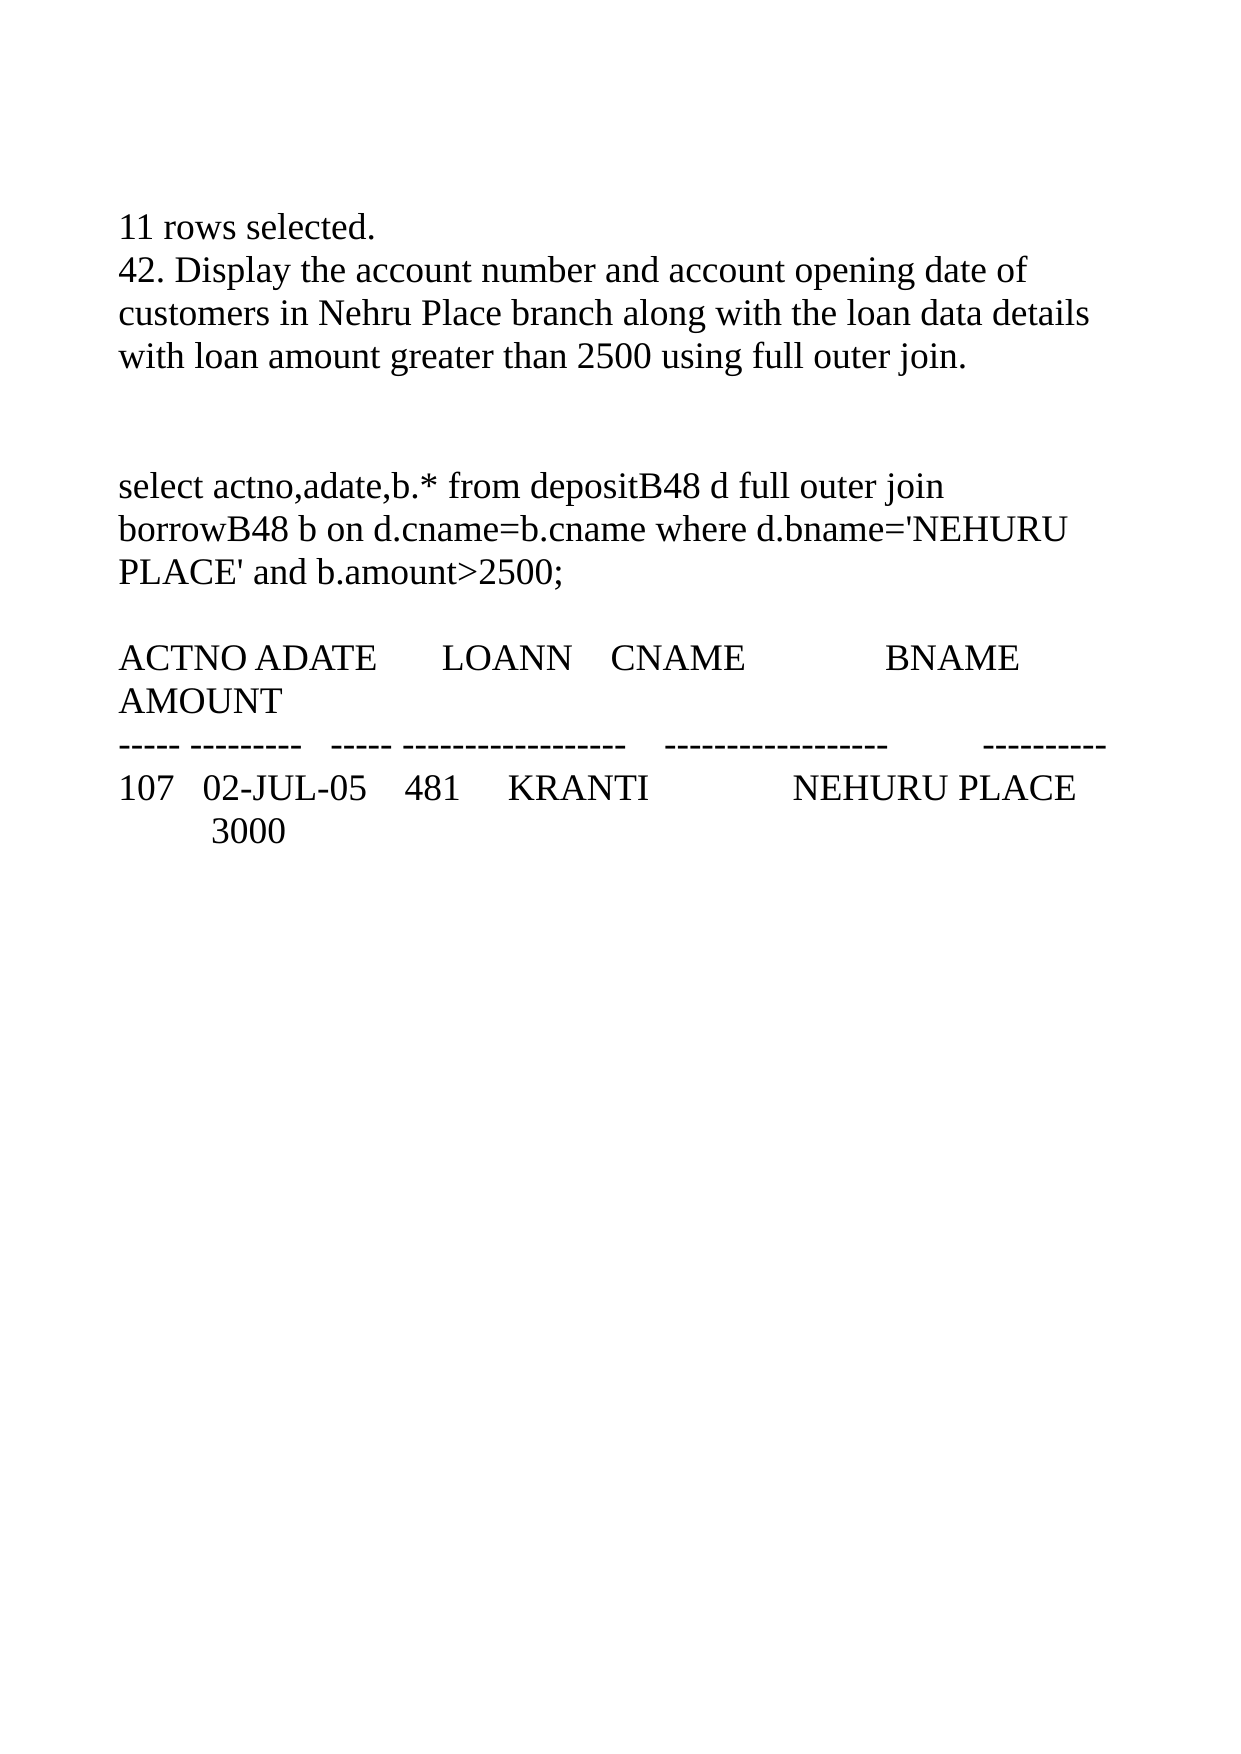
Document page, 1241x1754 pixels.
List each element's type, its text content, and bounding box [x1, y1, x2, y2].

text 11 rows selected. [118, 204, 1122, 247]
text select actno,adate,b.* from depositB48 d full outer join borrowB48 b on d.cname=b.cname where d.bname='NEHURU PLACE' and b.amount>2500; [118, 463, 1122, 592]
text 107 02-JUL-05 481 KRANTI NEHURU PLACE 3000 [118, 765, 1122, 851]
text ----- --------- ----- ------------------ ------------------ ---------- [118, 722, 1122, 765]
text ACTNO ADATE LOANN CNAME BNAME AMOUNT [118, 636, 1122, 722]
text 42. Display the account number and account opening date of customers in Nehru Place branch along with the loan data details with loan amount greater than 2500 using full outer join. [118, 247, 1122, 377]
